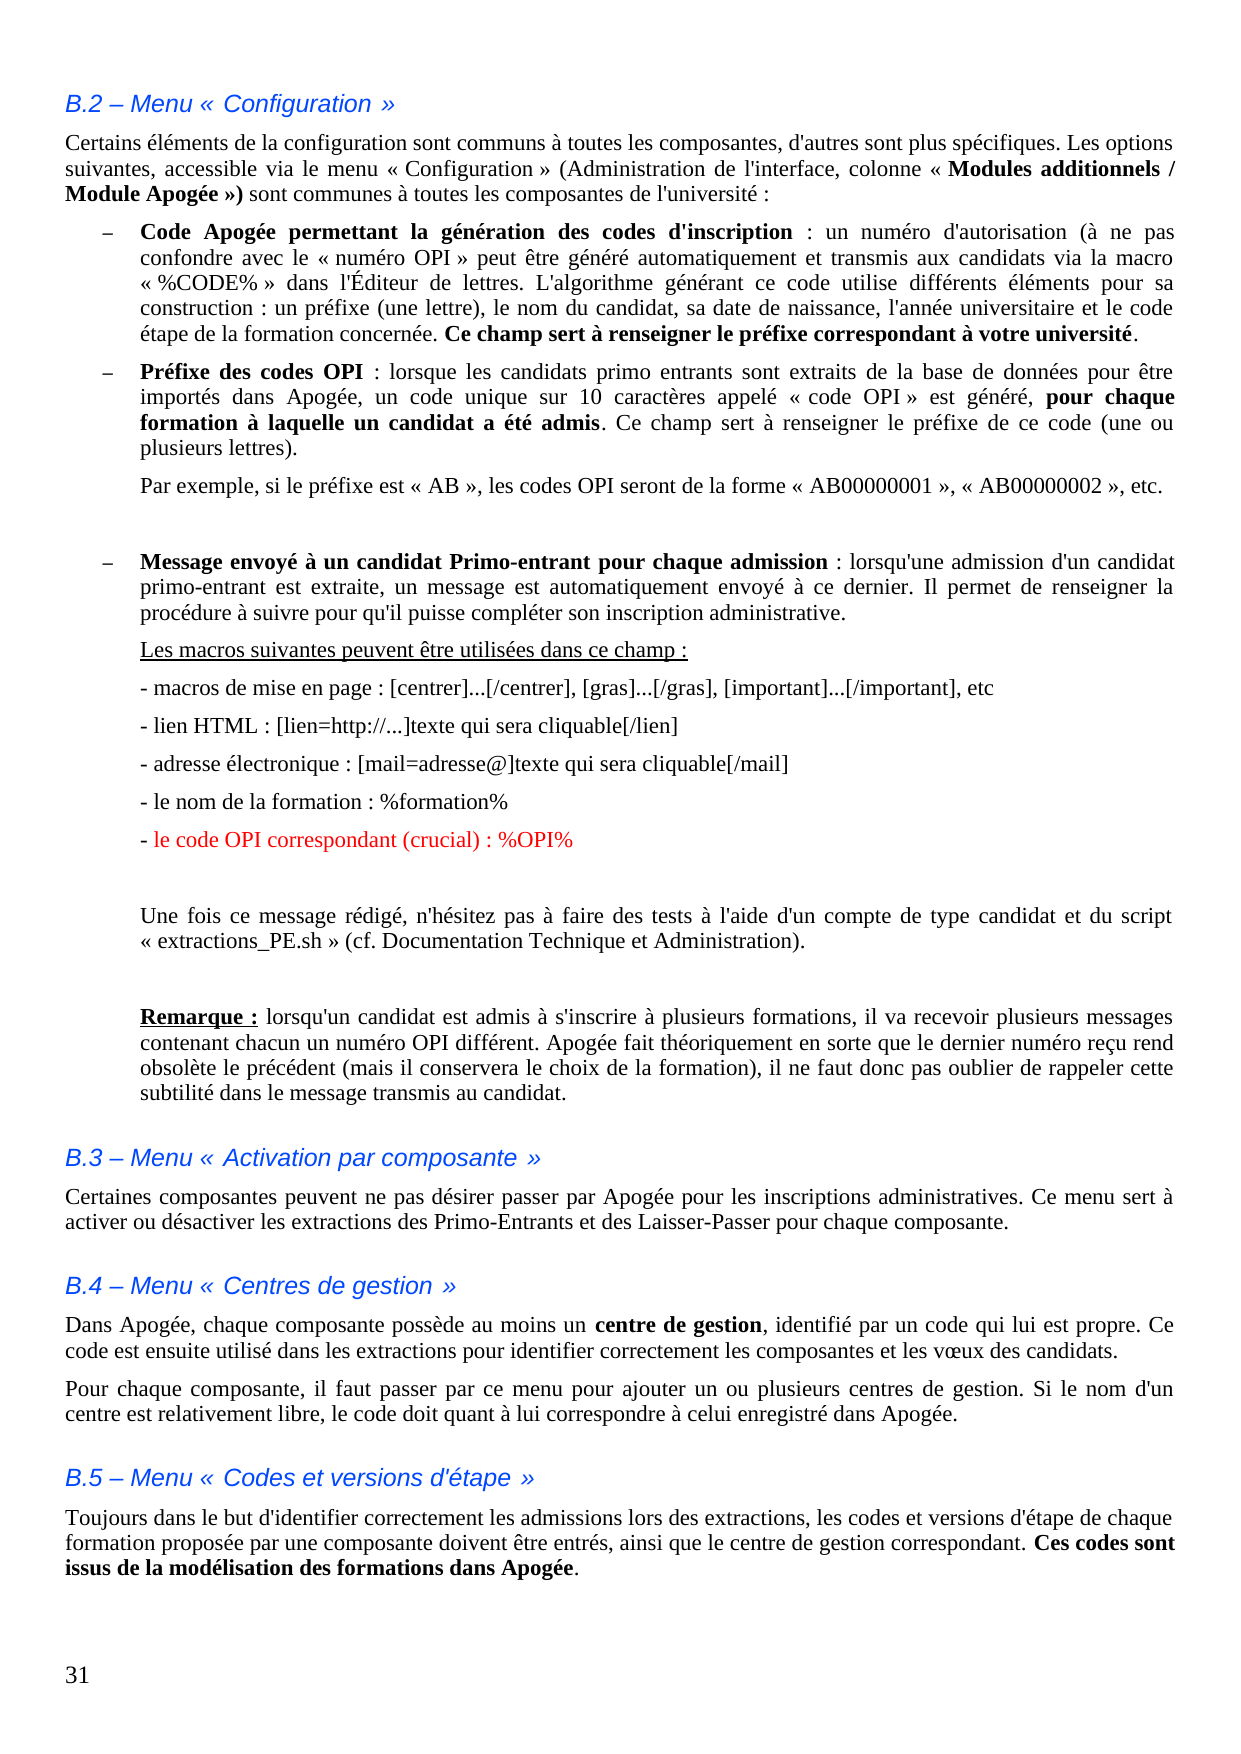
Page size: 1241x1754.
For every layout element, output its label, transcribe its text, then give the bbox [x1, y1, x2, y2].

list Préfixe des codes OPI : lorsque les candidats primo entrants sont extraits de la base de données pour être importés dans Apogée, un code unique sur 10 caractères appelé « code OPI » est généré, pour chaque formation à laquelle un candidat a été admis. Ce champ sert à renseigner le préfixe de ce code (une ou plusieurs lettres). [102, 359, 1175, 460]
list Les macros suivantes peuvent être utilisées dans ce champ : [102, 637, 1175, 663]
subtitle B.3 – Menu « Activation par composante » [65, 1143, 1175, 1171]
list - le nom de la formation : %formation% [102, 789, 1175, 814]
list Code Apogée permettant la génération des codes d'inscription : un numéro d'autorisation (à ne pas confondre avec le « numéro OPI » peut être généré automatiquement et transmis aux candidats via la macro « %CODE% » dans l'Éditeur de lettres. L'algorithme générant ce code utilise différents éléments pour sa construction : un préfixe (une lettre), le nom du candidat, sa date de naissance, l'année universitaire et le code étape de la formation concernée. Ce champ sert à renseigner le préfixe correspondant à votre université. [102, 219, 1175, 346]
text Toujours dans le but d'identifier correctement les admissions lors des extractions, les codes et versions d'étape de chaque formation proposée par une composante doivent être entrés, ainsi que le centre de gestion correspondant. Ces codes sont issus de la modélisation des formations dans Apogée. [65, 1504, 1175, 1581]
text Certains éléments de la configuration sont communs à toutes les composantes, d'autres sont plus spécifiques. Les options suivantes, accessible via le menu « Configuration » (Administration de l'interface, colonne « Modules additionnels / Module Apogée ») sont communes à toutes les composantes de l'université : [65, 130, 1175, 207]
list - lien HTML : [lien=http://...]texte qui sera cliquable[/lien] [102, 713, 1175, 739]
subtitle B.2 – Menu « Configuration » [65, 90, 1175, 118]
list Par exemple, si le préfixe est « AB », les codes OPI seront de la forme « AB00000001 », « AB00000002 », etc. [102, 473, 1175, 498]
list Message envoyé à un candidat Primo-entrant pour chaque admission : lorsqu'une admission d'un candidat primo-entrant est extraite, un message est automatiquement envoyé à ce dernier. Il permet de renseigner la procédure à suivre pour qu'il puisse compléter son inscription administrative. [102, 549, 1175, 625]
subtitle B.4 – Menu « Centres de gestion » [65, 1272, 1175, 1300]
list Remarque : lorsqu'un candidat est admis à s'inscrire à plusieurs formations, il va recevoir plusieurs messages contenant chacun un numéro OPI différent. Apogée fait théoriquement en sorte que le dernier numéro reçu rend obsolète le précédent (mais il conservera le choix de la formation), il ne faut donc pas oublier de rappeler cette subtilité dans le message transmis au candidat. [102, 1004, 1175, 1106]
list - macros de mise en page : [centrer]...[/centrer], [gras]...[/gras], [important]...[/important], etc [102, 675, 1175, 701]
list - le code OPI correspondant (crucial) : %OPI% [102, 827, 1175, 852]
text Certaines composantes peuvent ne pas désirer passer par Apogée pour les inscriptions administratives. Ce menu sert à activer ou désactiver les extractions des Primo-Entrants et des Laisser-Passer pour chaque composante. [65, 1184, 1175, 1234]
list - adresse électronique : [mail=adresse@]texte qui sera cliquable[/mail] [102, 751, 1175, 777]
list Une fois ce message rédigé, n'hésitez pas à faire des tests à l'aide d'un compte de type candidat et du script « extractions_PE.sh » (cf. Documentation Technique et Administration). [102, 903, 1175, 954]
text Dans Apogée, chaque composante possède au moins un centre de gestion, identifié par un code qui lui est propre. Ce code est ensuite utilisé dans les extractions pour identifier correctement les composantes et les vœux des candidats. [65, 1312, 1175, 1363]
subtitle B.5 – Menu « Codes et versions d'étape » [65, 1464, 1175, 1492]
text Pour chaque composante, il faut passer par ce menu pour ajouter un ou plusieurs centres de gestion. Si le nom d'un centre est relativement libre, le code doit quant à lui correspondre à celui enregistré dans Apogée. [65, 1376, 1175, 1427]
